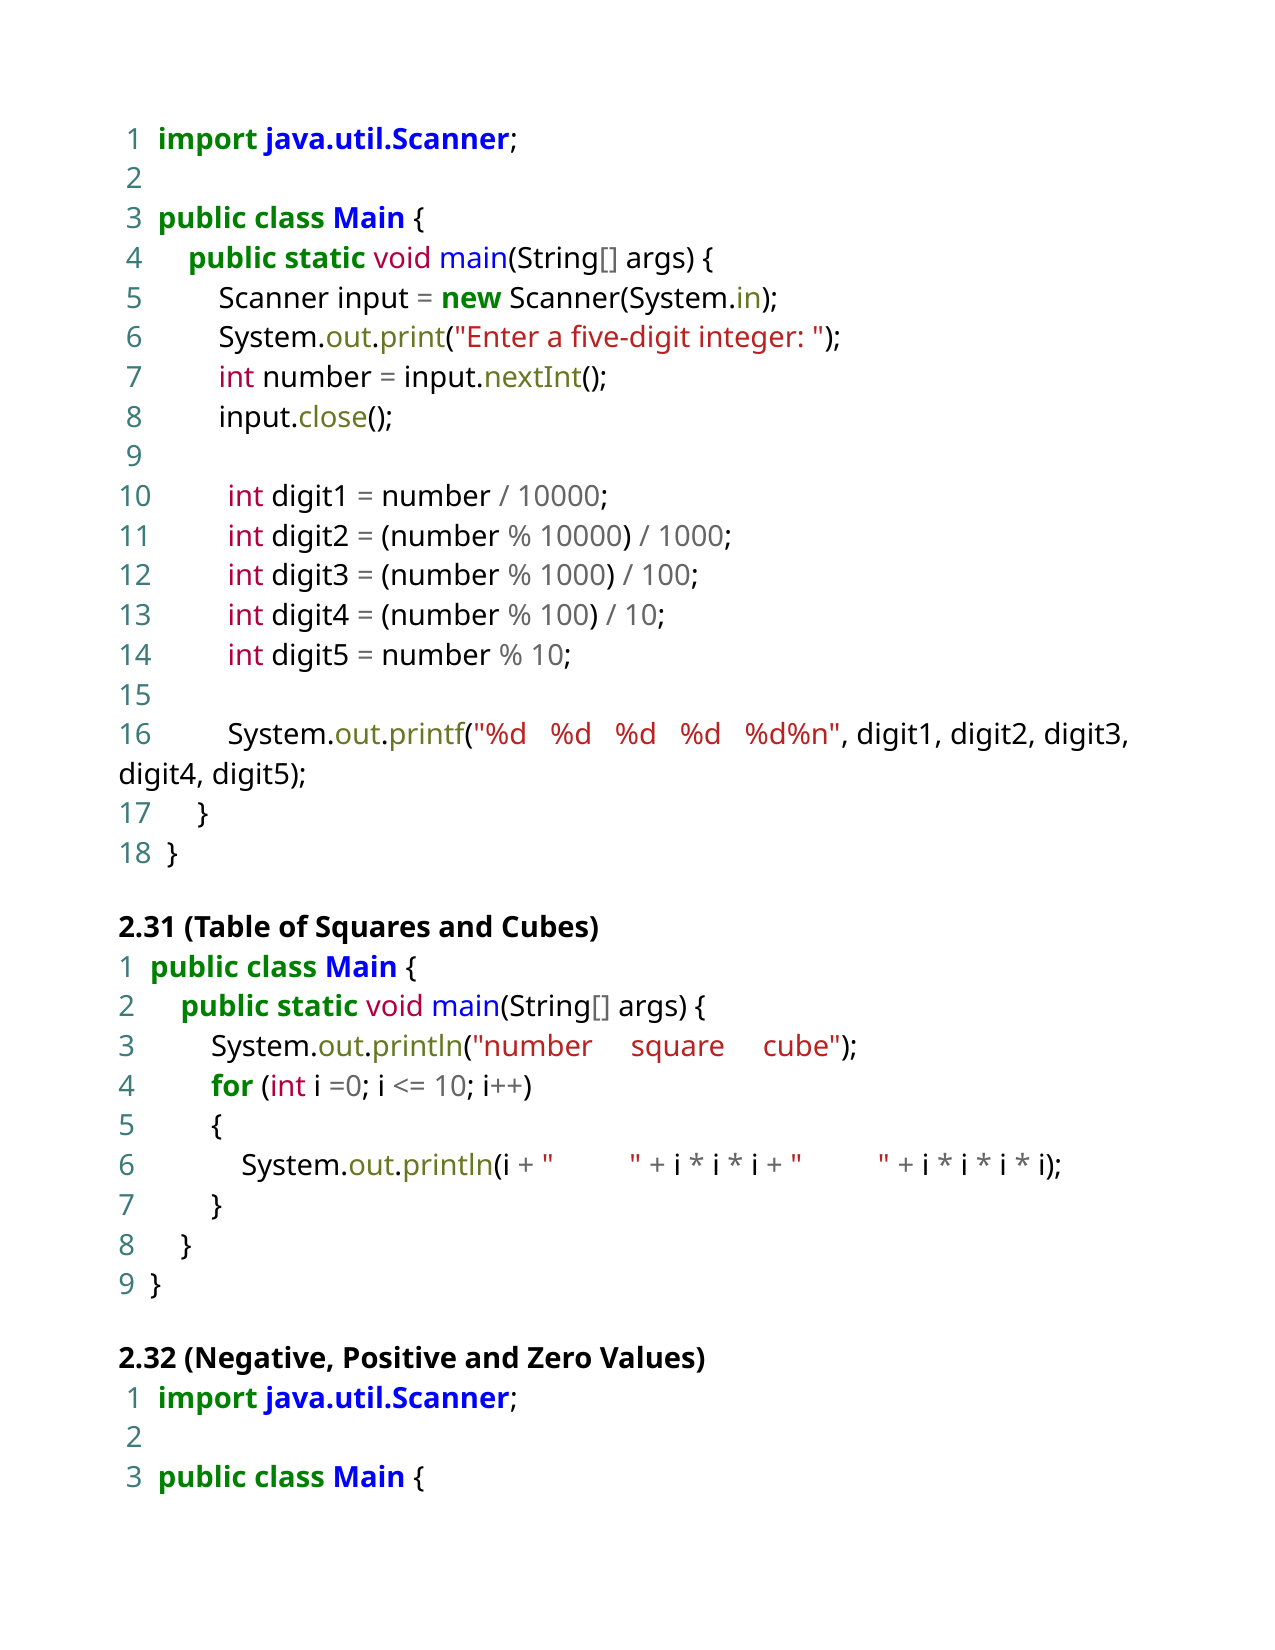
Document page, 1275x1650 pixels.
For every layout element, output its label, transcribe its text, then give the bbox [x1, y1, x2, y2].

text 5 { [118, 1105, 1157, 1144]
text 15 [118, 674, 1157, 713]
text 7 int number = input.nextInt(); [118, 356, 1157, 396]
text 1 import java.util.Scanner; [118, 118, 1157, 158]
text 16 System.out.printf("%d %d %d %d %d%n", digit1, digit2, digit3, digit4, digit5); [118, 713, 1157, 793]
text 6 System.out.print("Enter a five-digit integer: "); [118, 317, 1157, 356]
text 4 for (int i =0; i <= 10; i++) [118, 1065, 1157, 1105]
text 12 int digit3 = (number % 1000) / 100; [118, 555, 1157, 594]
text 1 public class Main { [118, 946, 1157, 986]
text 1 import java.util.Scanner; [118, 1377, 1157, 1417]
text 18 } [118, 832, 1157, 872]
text 5 Scanner input = new Scanner(System.in); [118, 277, 1157, 317]
text 8 } [118, 1224, 1157, 1263]
text 6 System.out.println(i + " " + i * i * i + " " + i * i * i * i); [118, 1144, 1157, 1184]
text 13 int digit4 = (number % 100) / 10; [118, 594, 1157, 634]
text 2.31 (Table of Squares and Cubes) [118, 906, 1157, 946]
text 3 public class Main { [118, 1456, 1157, 1496]
text 11 int digit2 = (number % 10000) / 1000; [118, 515, 1157, 555]
text 2 [118, 158, 1157, 197]
text 4 public static void main(String[] args) { [118, 237, 1157, 277]
text 2 public static void main(String[] args) { [118, 986, 1157, 1025]
text 10 int digit1 = number / 10000; [118, 475, 1157, 515]
text 8 input.close(); [118, 396, 1157, 436]
text 2 [118, 1417, 1157, 1456]
text 7 } [118, 1184, 1157, 1224]
text 2.32 (Negative, Positive and Zero Values) [118, 1337, 1157, 1377]
text 9 [118, 436, 1157, 475]
text 17 } [118, 793, 1157, 832]
text 14 int digit5 = number % 10; [118, 634, 1157, 674]
text 3 System.out.println("number square cube"); [118, 1025, 1157, 1065]
text 9 } [118, 1263, 1157, 1303]
text 3 public class Main { [118, 197, 1157, 237]
